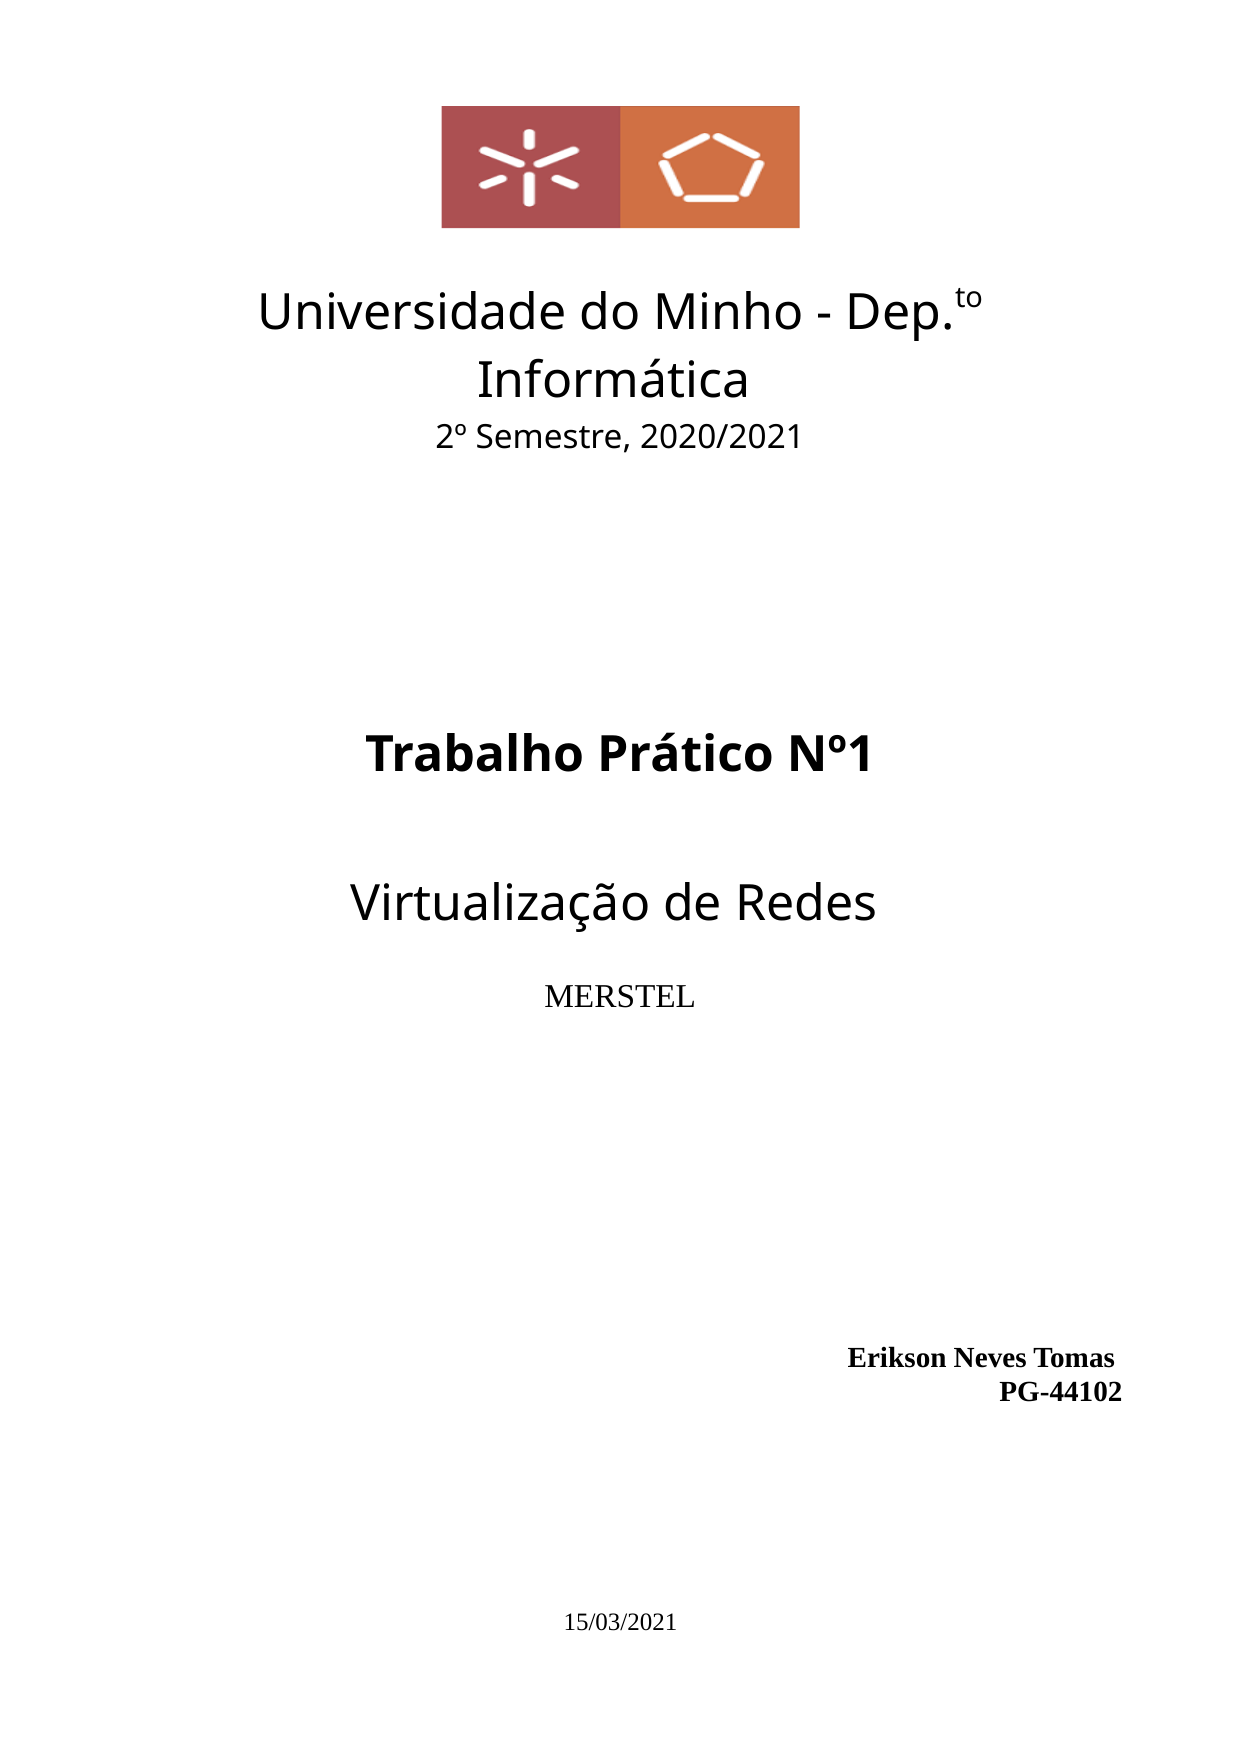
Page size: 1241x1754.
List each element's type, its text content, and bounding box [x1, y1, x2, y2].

text Erikson Neves Tomas PG-44102 [118, 1340, 1122, 1407]
text 2º Semestre, 2020/2021 [118, 413, 1122, 458]
text Universidade do Minho - Dep.to Informática [118, 276, 1122, 413]
picture [441, 106, 800, 229]
text MERSTEL [118, 976, 1122, 1014]
text Trabalho Prático Nº1 [118, 718, 1122, 786]
title Virtualização de Redes [118, 867, 1122, 935]
